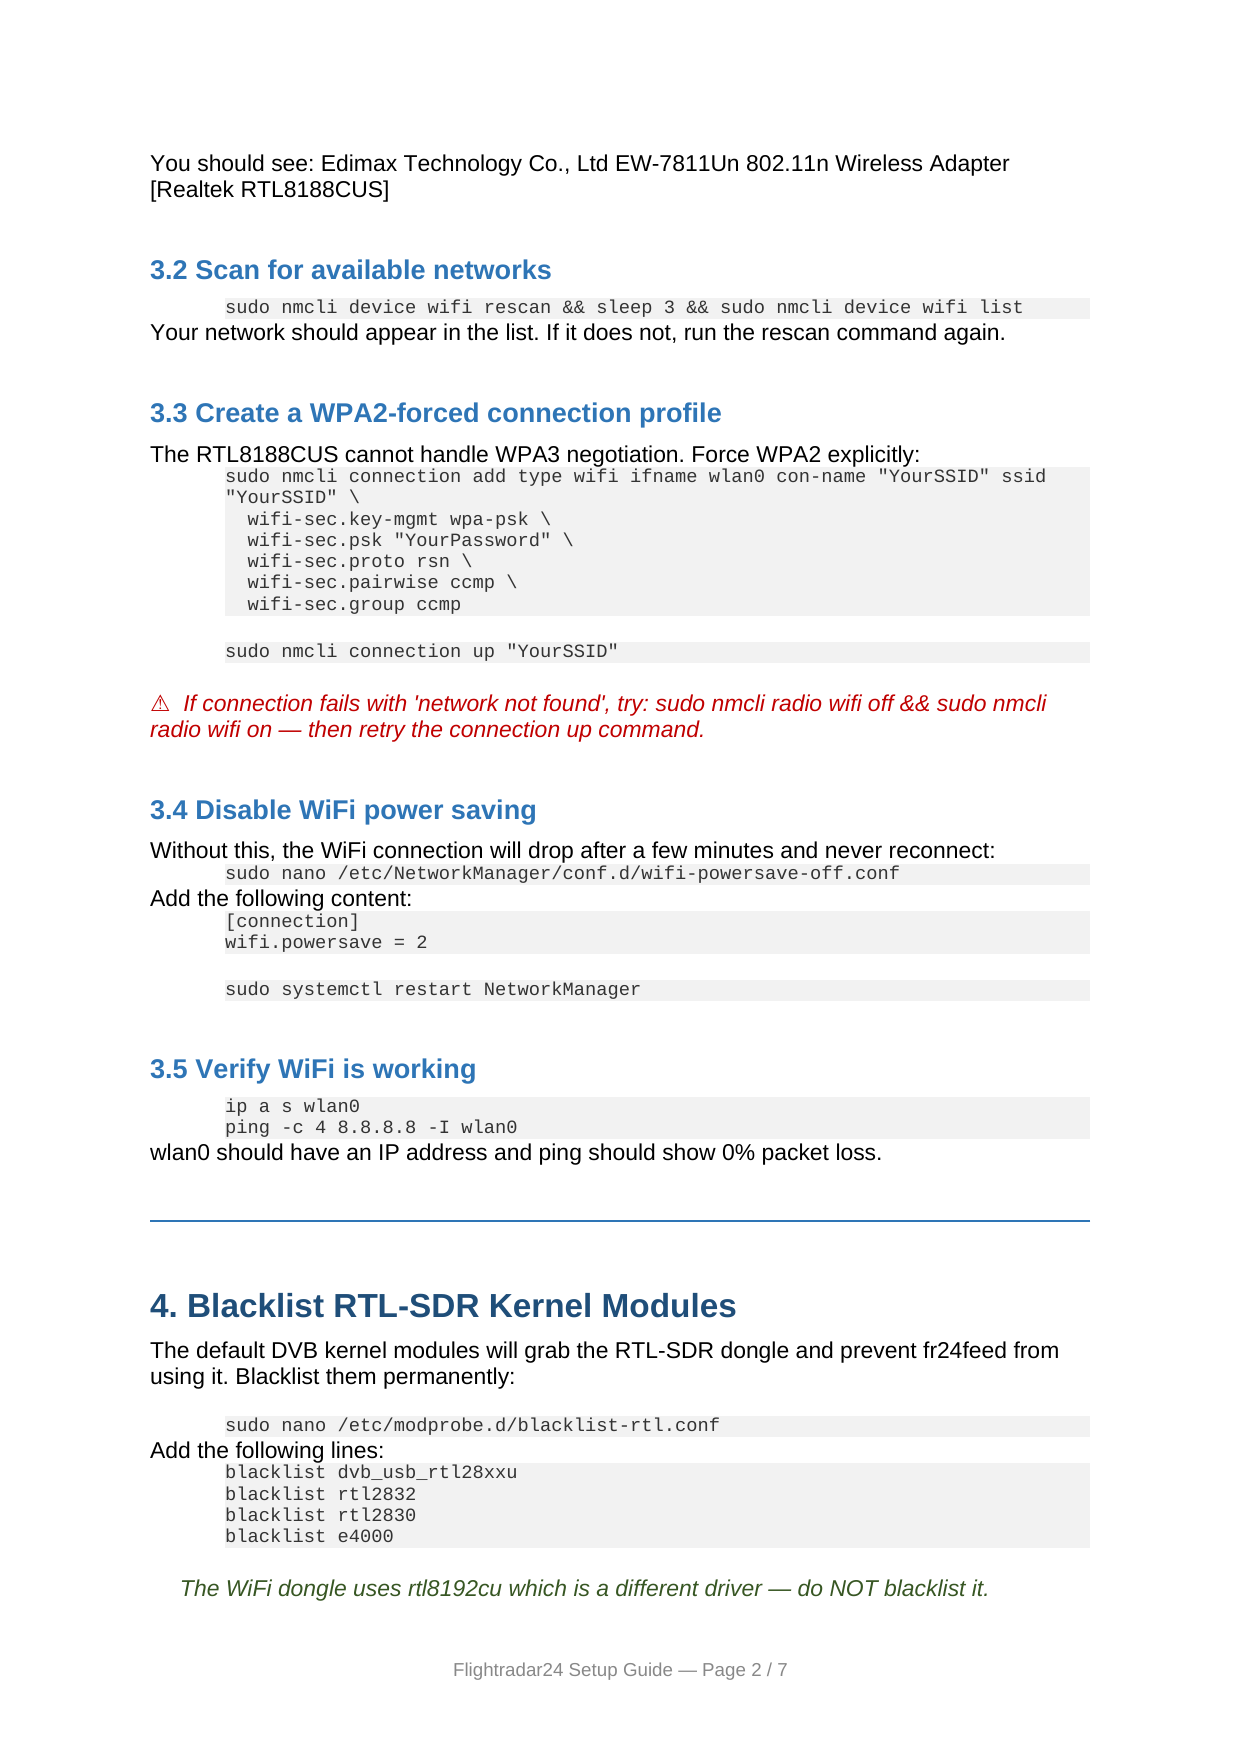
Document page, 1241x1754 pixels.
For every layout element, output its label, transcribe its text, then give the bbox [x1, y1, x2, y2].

text sudo nano /etc/NetworkManager/conf.d/wifi-powersave-off.conf [225, 864, 1090, 885]
text sudo nano /etc/modprobe.d/blacklist-rtl.conf [225, 1416, 1090, 1437]
text The default DVB kernel modules will grab the RTL-SDR dongle and prevent fr24feed from using it. Blacklist them permanently: [150, 1337, 1090, 1389]
text You should see: Edimax Technology Co., Ltd EW-7811Un 802.11n Wireless Adapter [Realtek RTL8188CUS] [150, 150, 1090, 203]
text blacklist dvb_usb_rtl28xxu [225, 1463, 1090, 1484]
text The RTL8188CUS cannot handle WPA3 negotiation. Force WPA2 explicitly: [150, 441, 1090, 467]
text wifi-sec.pairwise ccmp \ [225, 573, 1090, 594]
text blacklist rtl2830 [225, 1506, 1090, 1527]
text Without this, the WiFi connection will drop after a few minutes and never reconnect: [150, 837, 1090, 864]
text sudo nmcli connection up "YourSSID" [225, 642, 1090, 663]
text sudo nmcli device wifi rescan && sleep 3 && sudo nmcli device wifi list [225, 298, 1090, 319]
text blacklist rtl2832 [225, 1484, 1090, 1506]
subtitle 3.5 Verify WiFi is working [150, 1053, 1090, 1084]
text 💡 The WiFi dongle uses rtl8192cu which is a different driver — do NOT blacklist it. [150, 1574, 1090, 1601]
text wifi-sec.proto rsn \ [225, 552, 1090, 573]
subtitle 3.4 Disable WiFi power saving [150, 794, 1090, 825]
subtitle 3.2 Scan for available networks [150, 254, 1090, 285]
text wifi-sec.group ccmp [225, 594, 1090, 616]
text ⚠️ If connection fails with 'network not found', try: sudo nmcli radio wifi off && sudo nmcli radio wifi on — then retry the connection up command. [150, 689, 1090, 742]
text sudo nmcli connection add type wifi ifname wlan0 con-name "YourSSID" ssid "YourSSID" \ [225, 467, 1090, 509]
text Your network should appear in the list. If it does not, run the rescan command again. [150, 319, 1090, 345]
text Add the following content: [150, 885, 1090, 911]
text wifi-sec.key-mgmt wpa-psk \ [225, 509, 1090, 531]
text ping -c 4 8.8.8.8 -I wlan0 [225, 1118, 1090, 1139]
text sudo systemctl restart NetworkManager [225, 980, 1090, 1001]
text wifi.powersave = 2 [225, 933, 1090, 954]
subtitle 3.3 Create a WPA2-forced connection profile [150, 397, 1090, 428]
text blacklist e4000 [225, 1527, 1090, 1548]
text ip a s wlan0 [225, 1097, 1090, 1118]
text wifi-sec.psk "YourPassword" \ [225, 531, 1090, 552]
subtitle 4. Blacklist RTL-SDR Kernel Modules [150, 1286, 1090, 1324]
text wlan0 should have an IP address and ping should show 0% packet loss. [150, 1139, 1090, 1165]
text Add the following lines: [150, 1437, 1090, 1463]
text [connection] [225, 911, 1090, 933]
